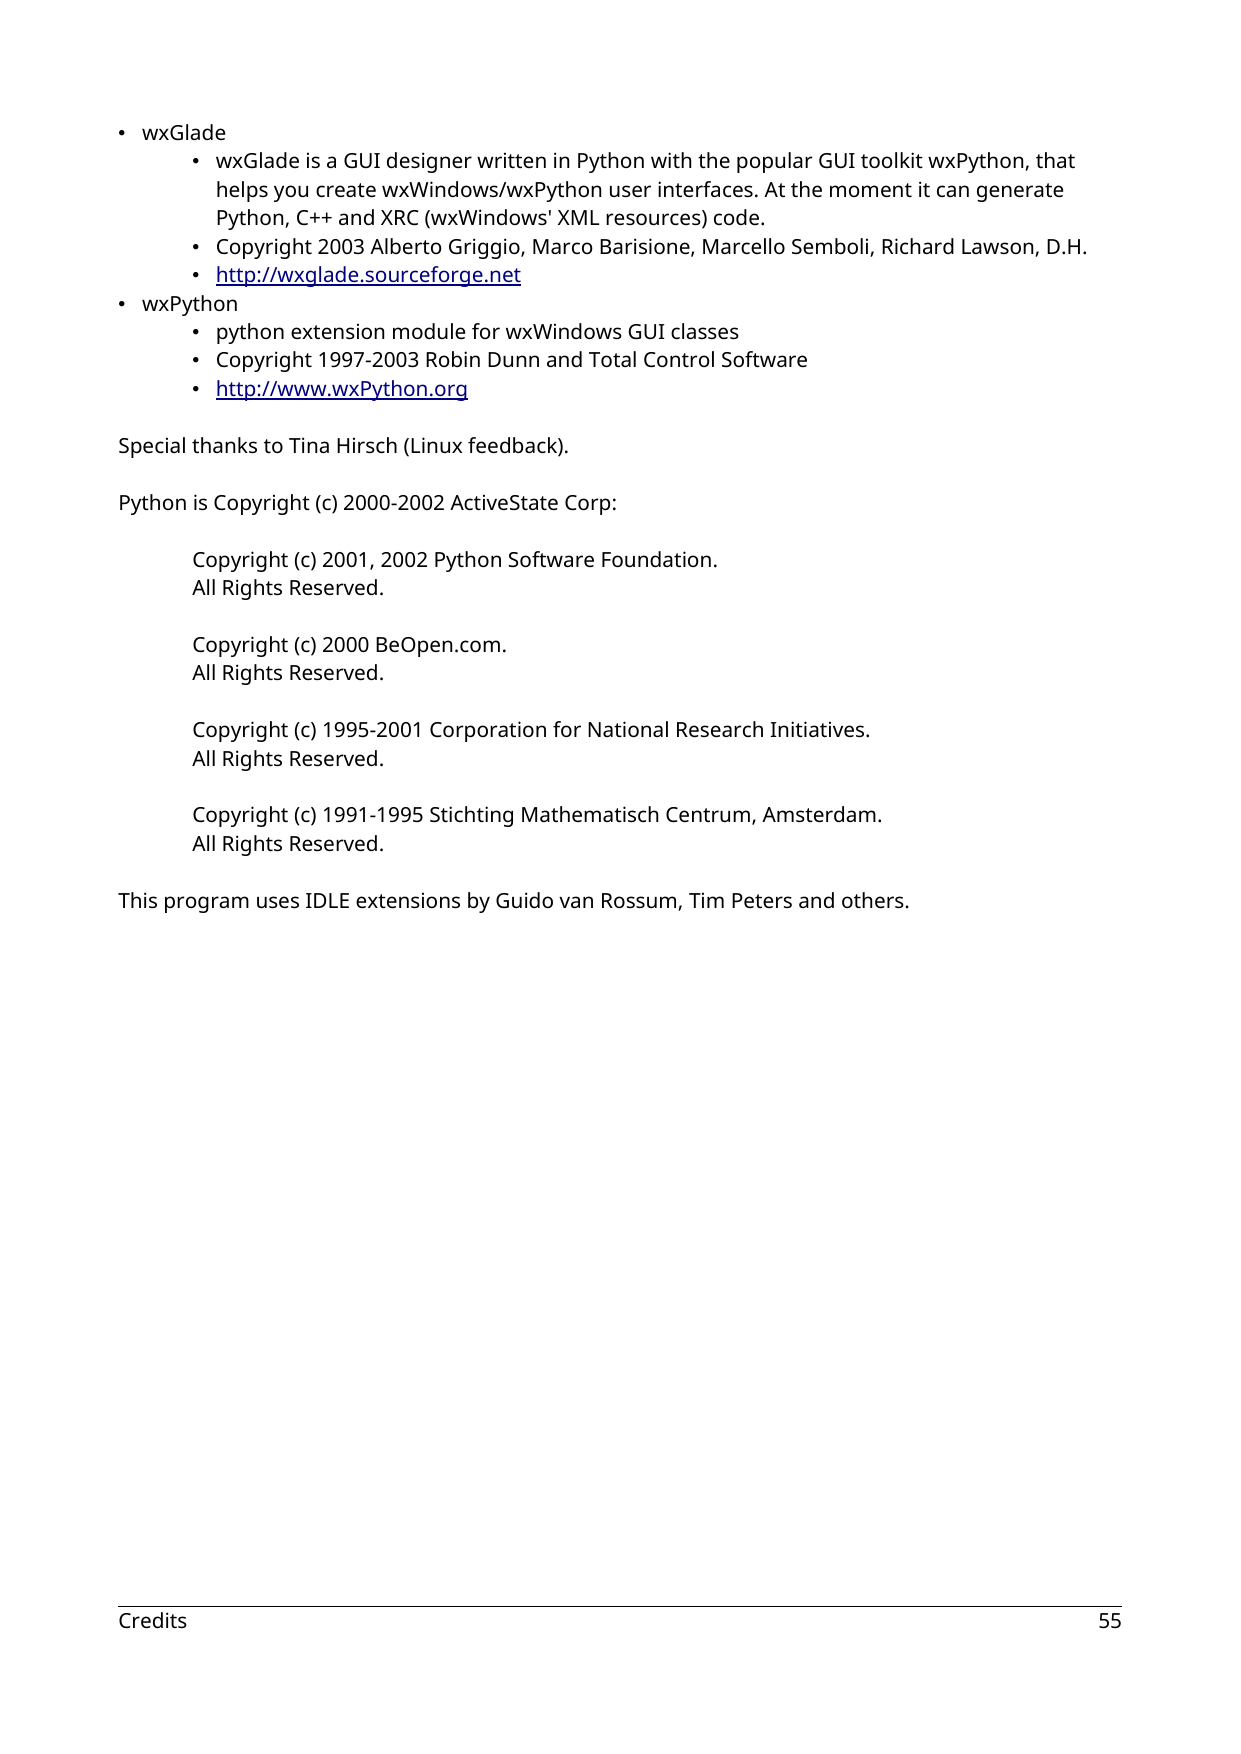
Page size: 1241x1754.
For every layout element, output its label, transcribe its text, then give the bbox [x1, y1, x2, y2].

list wxGlade [118, 118, 1122, 147]
text All Rights Reserved. [192, 573, 1122, 602]
text All Rights Reserved. [192, 658, 1122, 687]
text This program uses IDLE extensions by Guido van Rossum, Tim Peters and others. [118, 886, 1122, 914]
list wxGlade is a GUI designer written in Python with the popular GUI toolkit wxPython, that helps you create wxWindows/wxPython user interfaces. At the moment it can generate Python, C++ and XRC (wxWindows' XML resources) code. [192, 147, 1122, 232]
list wxPython [118, 289, 1122, 317]
text Copyright (c) 1991-1995 Stichting Mathematisch Centrum, Amsterdam. [192, 801, 1122, 829]
text Copyright (c) 2000 BeOpen.com. [192, 630, 1122, 658]
list Copyright 1997-2003 Robin Dunn and Total Control Software [192, 346, 1122, 374]
text Special thanks to Tina Hirsch (Linux feedback). [118, 431, 1122, 459]
text All Rights Reserved. [192, 829, 1122, 857]
text Python is Copyright (c) 2000-2002 ActiveState Corp: [118, 488, 1122, 516]
list http://www.wxPython.org [192, 374, 1122, 402]
list Copyright 2003 Alberto Griggio, Marco Barisione, Marcello Semboli, Richard Lawson, D.H. [192, 232, 1122, 260]
text All Rights Reserved. [192, 744, 1122, 772]
text Copyright (c) 2001, 2002 Python Software Foundation. [192, 545, 1122, 573]
list http://wxglade.sourceforge.net [192, 260, 1122, 289]
list python extension module for wxWindows GUI classes [192, 317, 1122, 346]
text Copyright (c) 1995-2001 Corporation for National Research Initiatives. [192, 715, 1122, 744]
